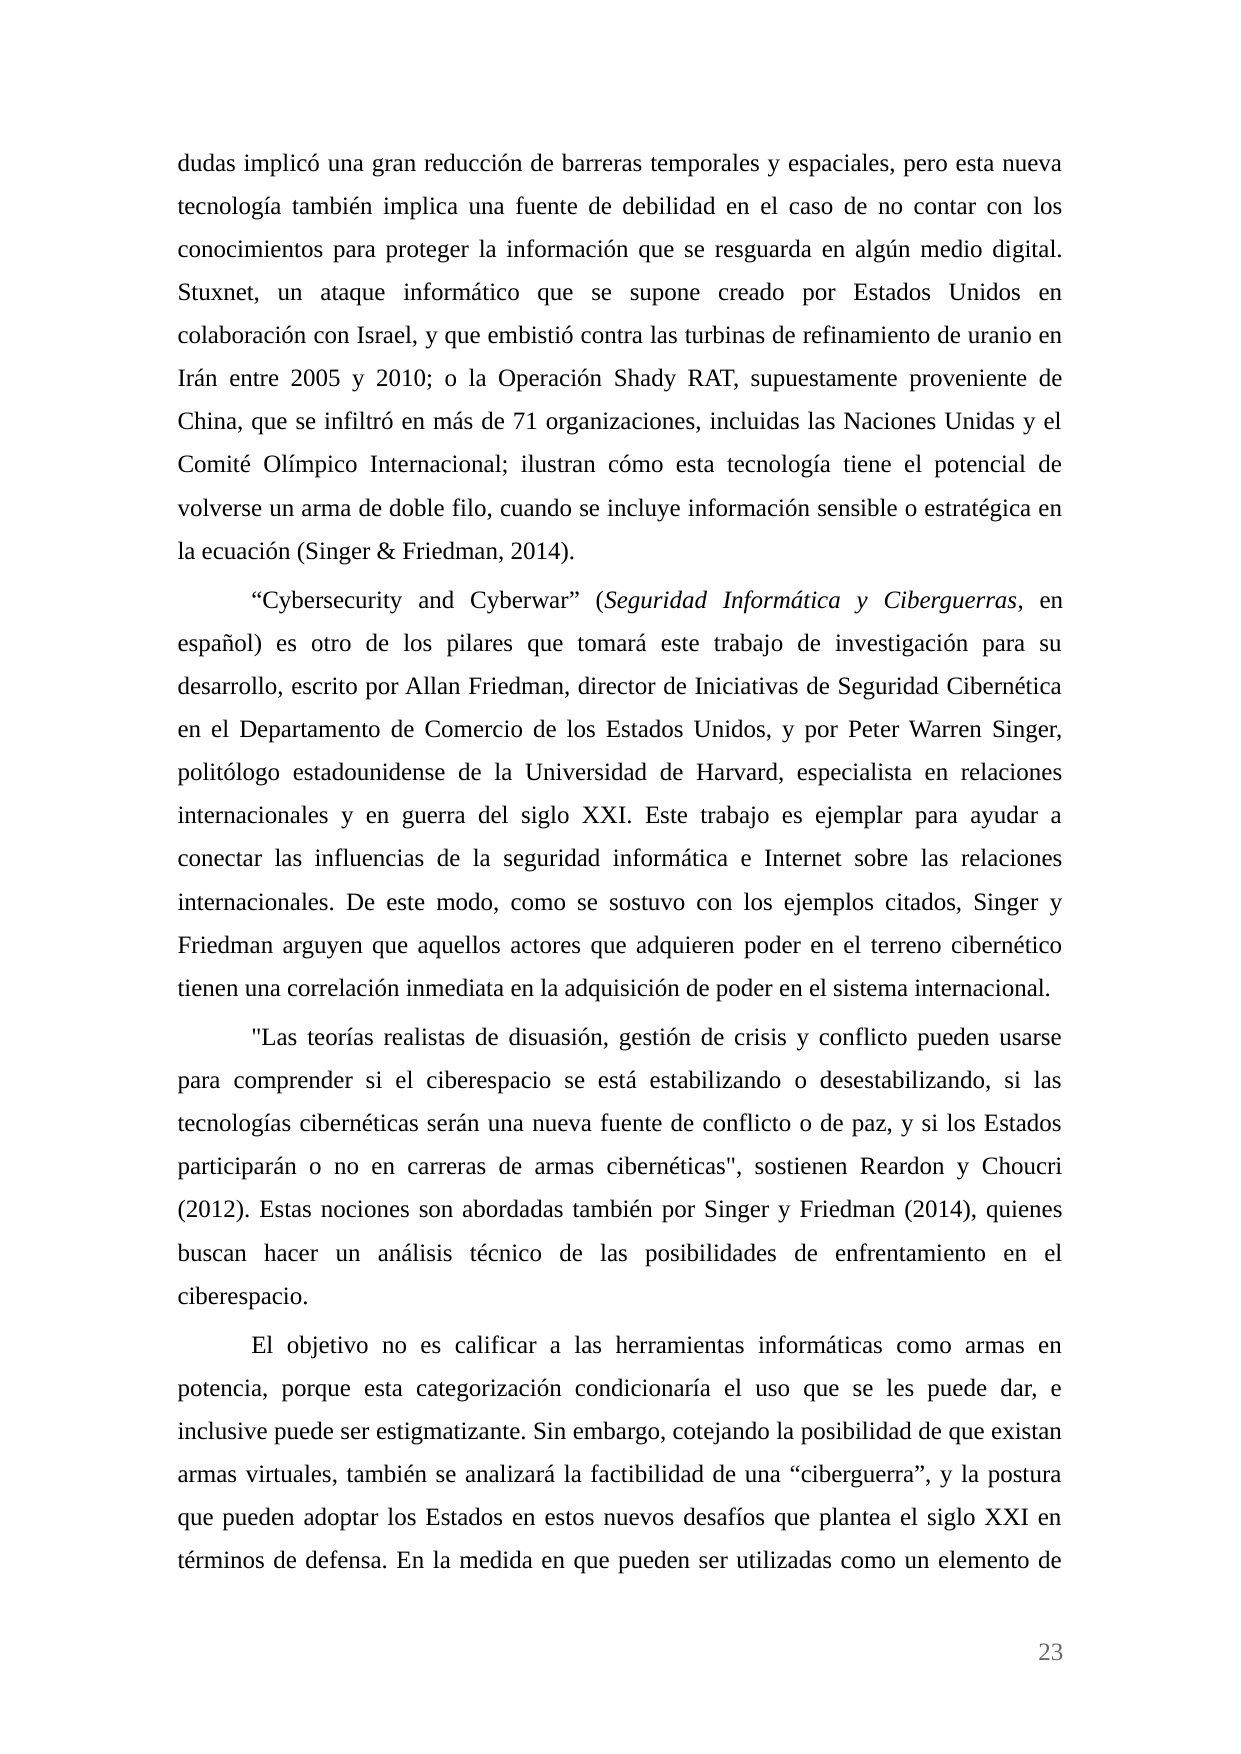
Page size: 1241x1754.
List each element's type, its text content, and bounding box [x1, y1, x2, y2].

text “Cybersecurity and Cyberwar” (Seguridad Informática y Ciberguerras, en español) es otro de los pilares que tomará este trabajo de investigación para su desarrollo, escrito por Allan Friedman, director de Iniciativas de Seguridad Cibernética en el Departamento de Comercio de los Estados Unidos, y por Peter Warren Singer, politólogo estadounidense de la Universidad de Harvard, especialista en relaciones internacionales y en guerra del siglo XXI. Este trabajo es ejemplar para ayudar a conectar las influencias de la seguridad informática e Internet sobre las relaciones internacionales. De este modo, como se sostuvo con los ejemplos citados, Singer y Friedman arguyen que aquellos actores que adquieren poder en el terreno cibernético tienen una correlación inmediata en la adquisición de poder en el sistema internacional. [177, 585, 1063, 1002]
text El objetivo no es calificar a las herramientas informáticas como armas en potencia, porque esta categorización condicionaría el uso que se les puede dar, e inclusive puede ser estigmatizante. Sin embargo, cotejando la posibilidad de que existan armas virtuales, también se analizará la factibilidad de una “ciberguerra”, y la postura que pueden adoptar los Estados en estos nuevos desafíos que plantea el siglo XXI en términos de defensa. En la medida en que pueden ser utilizadas como un elemento de [177, 1330, 1063, 1574]
text dudas implicó una gran reducción de barreras temporales y espaciales, pero esta nueva tecnología también implica una fuente de debilidad en el caso de no contar con los conocimientos para proteger la información que se resguarda en algún medio digital. Stuxnet, un ataque informático que se supone creado por Estados Unidos en colaboración con Israel, y que embistió contra las turbinas de refinamiento de uranio en Irán entre 2005 y 2010; o la Operación Shady RAT, supuestamente proveniente de China, que se infiltró en más de 71 organizaciones, incluidas las Naciones Unidas y el Comité Olímpico Internacional; ilustran cómo esta tecnología tiene el potencial de volverse un arma de doble filo, cuando se incluye información sensible o estratégica en la ecuación (Singer & Friedman, 2014). [177, 148, 1063, 564]
text "Las teorías realistas de disuasión, gestión de crisis y conflicto pueden usarse para comprender si el ciberespacio se está estabilizando o desestabilizando, si las tecnologías cibernéticas serán una nueva fuente de conflicto o de paz, y si los Estados participarán o no en carreras de armas cibernéticas", sostienen Reardon y Choucri (2012). Estas nociones son abordadas también por Singer y Friedman (2014), quienes buscan hacer un análisis técnico de las posibilidades de enfrentamiento en el ciberespacio. [177, 1022, 1063, 1309]
